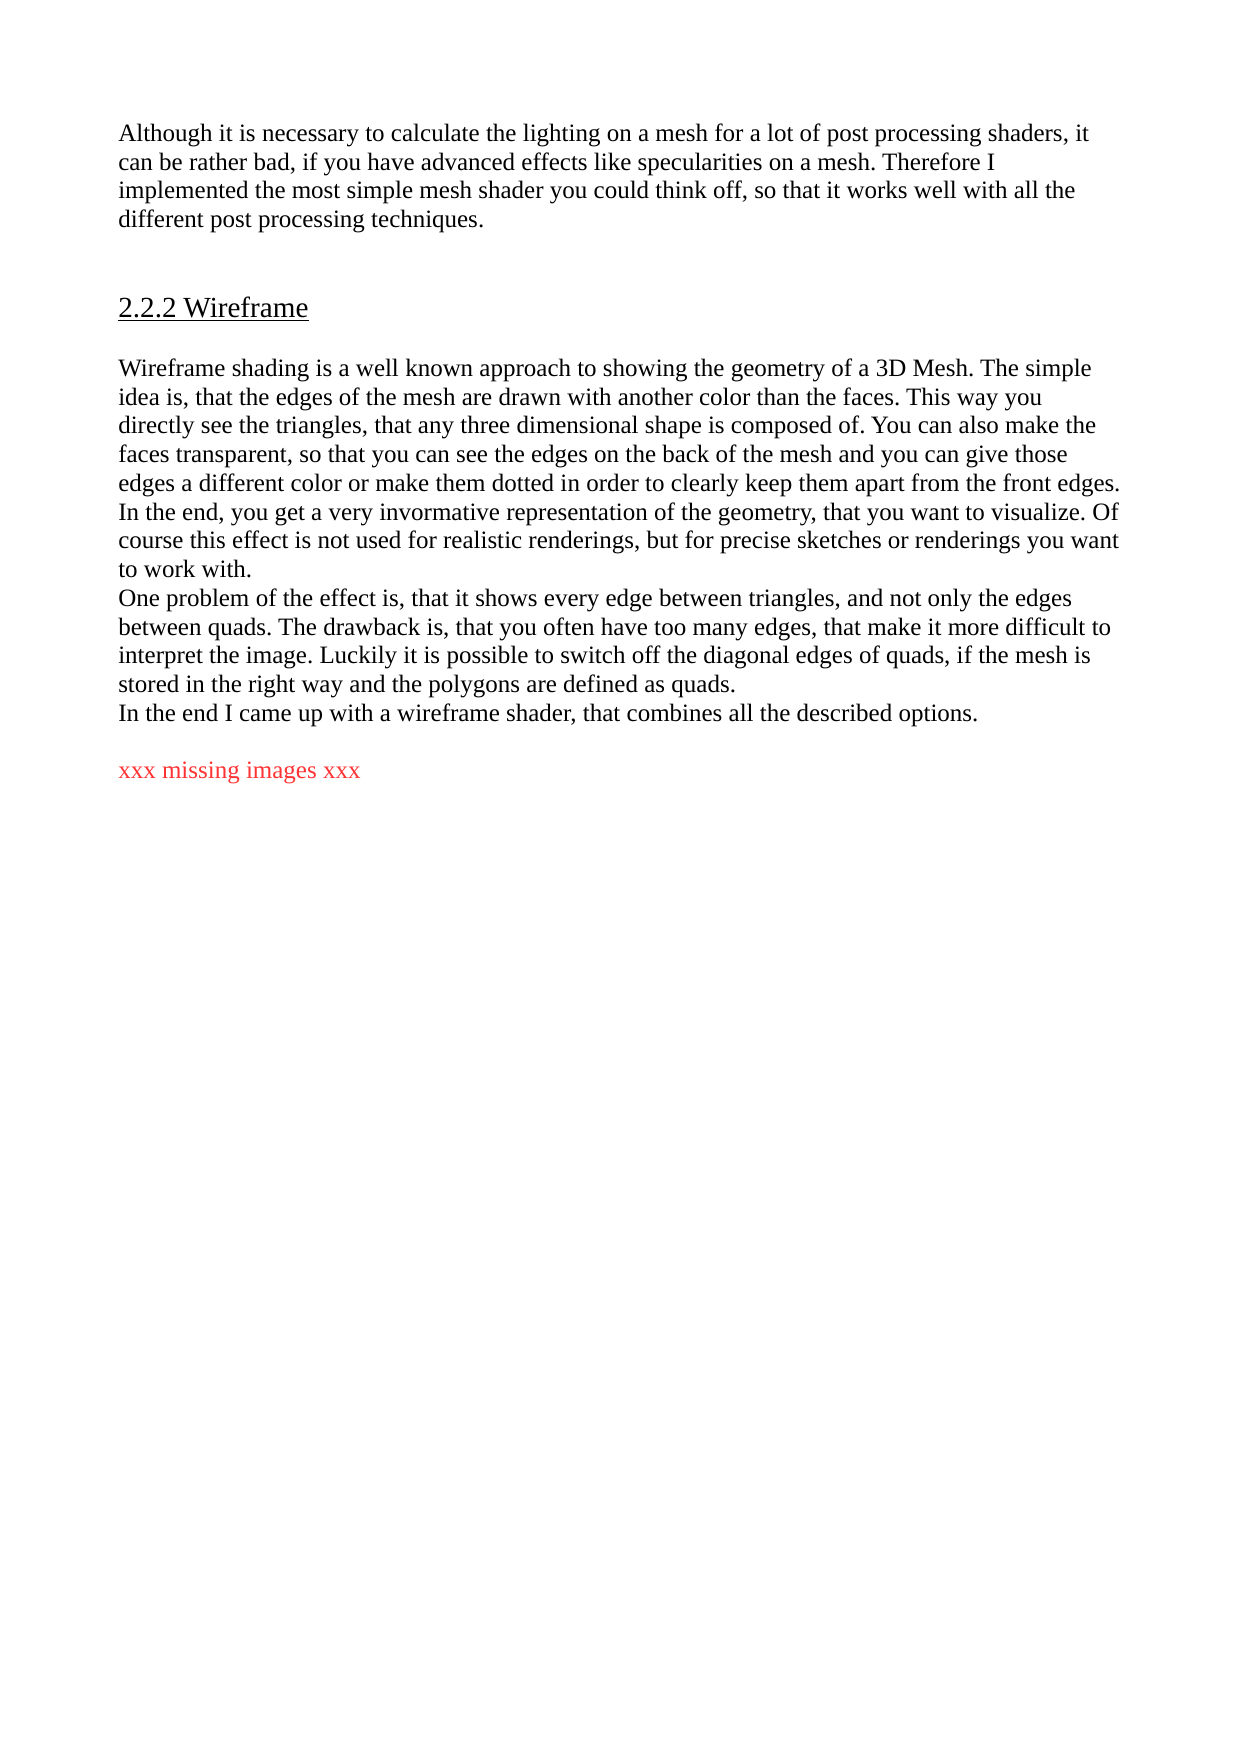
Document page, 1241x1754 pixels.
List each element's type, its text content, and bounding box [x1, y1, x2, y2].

text Wireframe shading is a well known approach to showing the geometry of a 3D Mesh. The simple idea is, that the edges of the mesh are drawn with another color than the faces. This way you directly see the triangles, that any three dimensional shape is composed of. You can also make the faces transparent, so that you can see the edges on the back of the mesh and you can give those edges a different color or make them dotted in order to clearly keep them apart from the front edges. [118, 353, 1122, 497]
text xxx missing images xxx [118, 755, 1122, 784]
text 2.2.2 Wireframe [118, 291, 1122, 324]
text One problem of the effect is, that it shows every edge between triangles, and not only the edges between quads. The drawback is, that you often have too many edges, that make it more difficult to interpret the image. Luckily it is possible to switch off the diagonal edges of quads, if the mesh is stored in the right way and the polygons are defined as quads. [118, 583, 1122, 698]
text In the end, you get a very invormative representation of the geometry, that you want to visualize. Of course this effect is not used for realistic renderings, but for precise sketches or renderings you want to work with. [118, 497, 1122, 583]
text In the end I came up with a wireframe shader, that combines all the described options. [118, 698, 1122, 727]
text Although it is necessary to calculate the lighting on a mesh for a lot of post processing shaders, it can be rather bad, if you have advanced effects like specularities on a mesh. Therefore I implemented the most simple mesh shader you could think off, so that it works well with all the different post processing techniques. [118, 118, 1122, 233]
